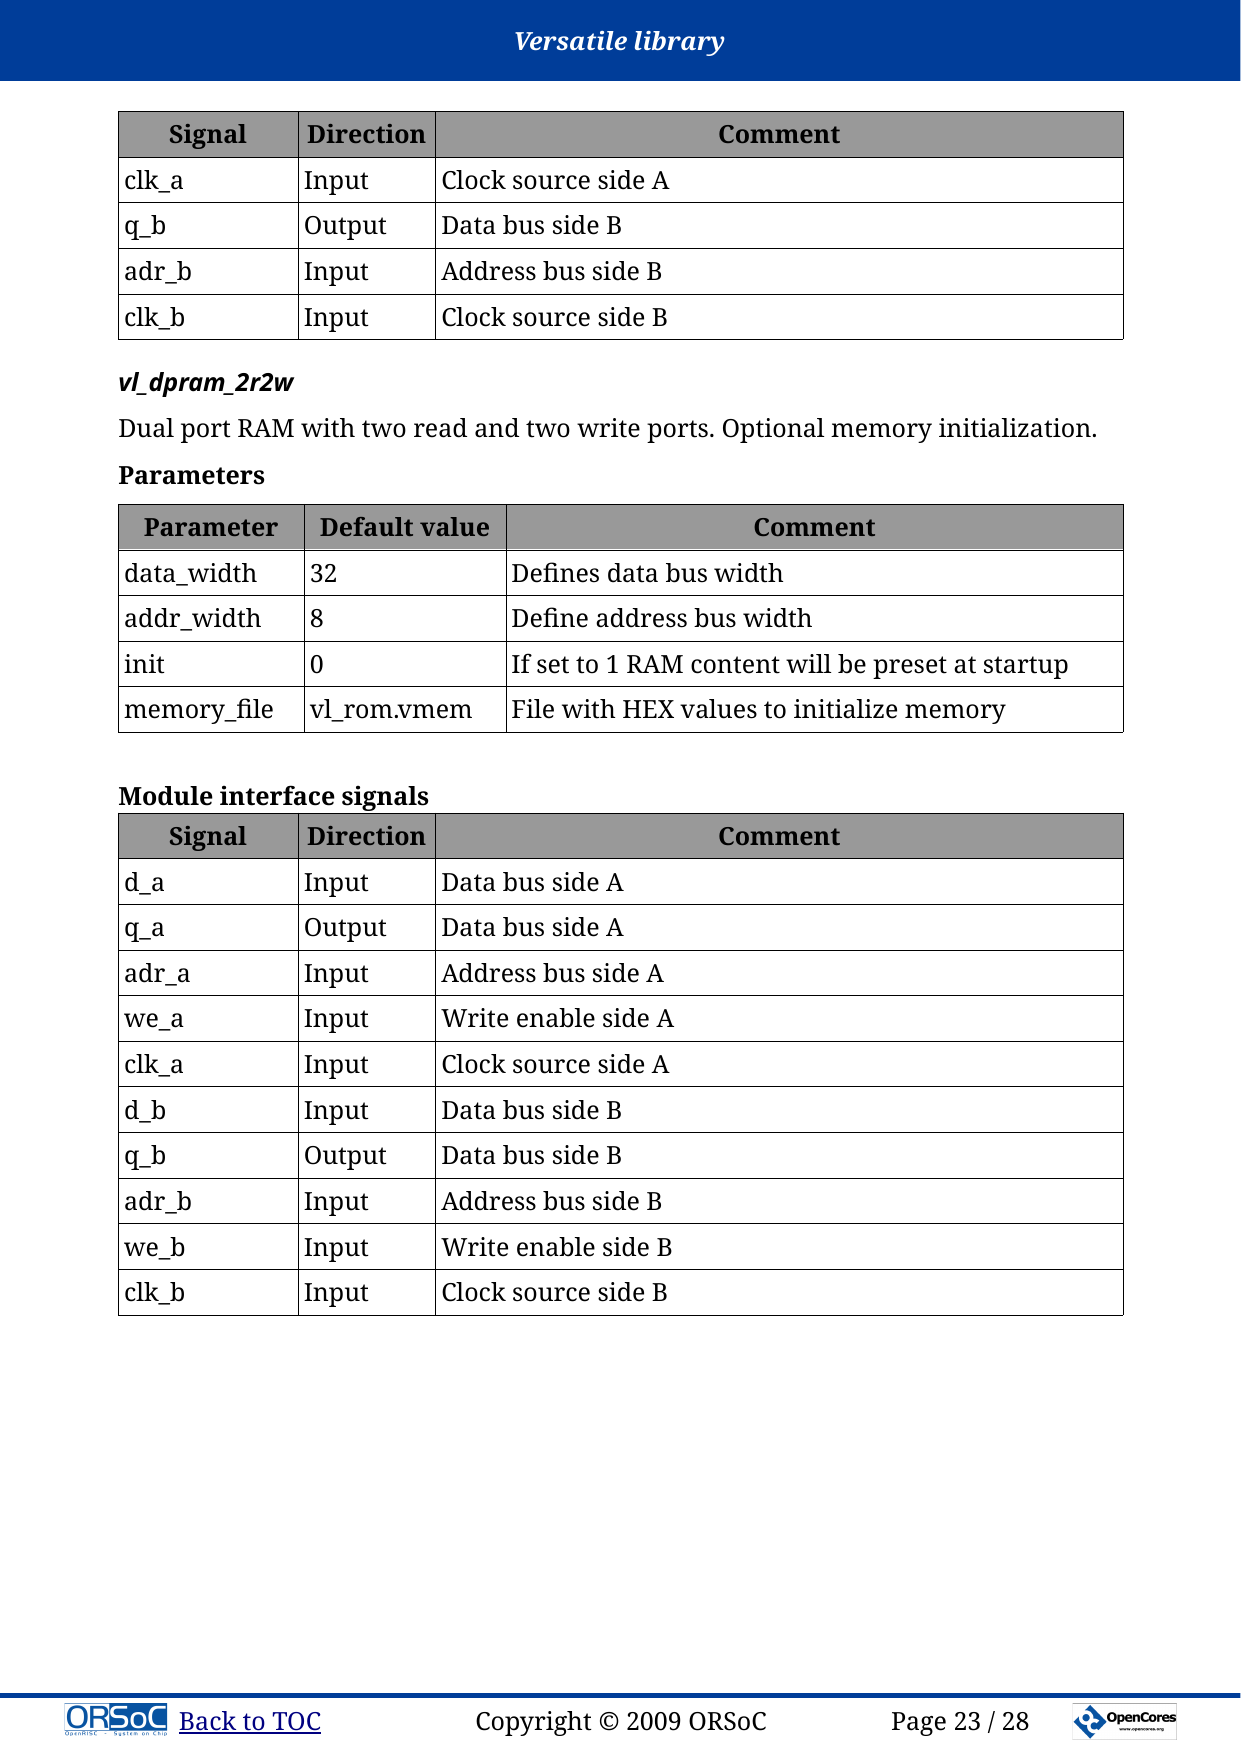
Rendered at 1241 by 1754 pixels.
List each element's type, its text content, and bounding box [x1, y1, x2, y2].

table_cell clk_a [119, 1042, 298, 1086]
table_cell Data bus side B [436, 1087, 1123, 1132]
table_header Signal [119, 112, 298, 157]
table_cell Address bus side B [436, 249, 1123, 293]
table_cell Write enable side B [436, 1224, 1123, 1269]
table_header Comment [436, 112, 1123, 157]
table_cell Input [299, 996, 435, 1041]
table_cell 0 [305, 642, 506, 686]
table_header Comment [436, 814, 1123, 858]
table_cell Data bus side B [436, 203, 1123, 248]
table_header Direction [299, 112, 435, 157]
picture [1072, 1703, 1177, 1740]
table_cell adr_a [119, 951, 298, 995]
table_header Default value [305, 505, 506, 549]
table_cell q_b [119, 1133, 298, 1178]
table_cell Input [299, 249, 435, 293]
table_cell Output [299, 1133, 435, 1178]
table_cell Define address bus width [507, 596, 1123, 641]
table_cell File with HEX values to initialize memory [507, 687, 1123, 732]
table_cell adr_b [119, 1179, 298, 1223]
table_cell init [119, 642, 304, 686]
table_cell Clock source side A [436, 1042, 1123, 1086]
text Parameters [118, 457, 1122, 491]
table_cell Input [299, 158, 435, 202]
text Dual port RAM with two read and two write ports. Optional memory initialization. [118, 411, 1122, 445]
table_header Signal [119, 814, 298, 858]
table_cell d_a [119, 859, 298, 904]
table_cell Write enable side A [436, 996, 1123, 1041]
table_header Parameter [119, 505, 304, 549]
table_cell Input [299, 1042, 435, 1086]
table_cell Defines data bus width [507, 551, 1123, 595]
table_cell vl_rom.vmem [305, 687, 506, 732]
table_cell clk_a [119, 158, 298, 202]
table_cell adr_b [119, 249, 298, 293]
table_cell 32 [305, 551, 506, 595]
table_cell Data bus side A [436, 905, 1123, 949]
table_cell we_b [119, 1224, 298, 1269]
table_cell Input [299, 1270, 435, 1314]
table_cell d_b [119, 1087, 298, 1132]
table_cell Output [299, 203, 435, 248]
table_cell Input [299, 1224, 435, 1269]
table_cell q_b [119, 203, 298, 248]
table_cell Clock source side A [436, 158, 1123, 202]
subtitle vl_dpram_2r2w [118, 364, 1122, 398]
table_cell Input [299, 1179, 435, 1223]
table_cell addr_width [119, 596, 304, 641]
table_cell Clock source side B [436, 295, 1123, 339]
table_cell Input [299, 951, 435, 995]
text Module interface signals [118, 779, 1122, 813]
table_cell Input [299, 859, 435, 904]
table_cell Input [299, 1087, 435, 1132]
table_cell q_a [119, 905, 298, 949]
table_header Comment [507, 505, 1123, 549]
table_cell Output [299, 905, 435, 949]
table_cell Address bus side A [436, 951, 1123, 995]
table_header Direction [299, 814, 435, 858]
table_cell clk_b [119, 1270, 298, 1314]
table_cell clk_b [119, 295, 298, 339]
table_cell we_a [119, 996, 298, 1041]
table_cell Input [299, 295, 435, 339]
table_cell Data bus side A [436, 859, 1123, 904]
table_cell 8 [305, 596, 506, 641]
table_cell Data bus side B [436, 1133, 1123, 1178]
table_cell memory_file [119, 687, 304, 732]
table_cell Address bus side B [436, 1179, 1123, 1223]
table_cell Clock source side B [436, 1270, 1123, 1314]
table_cell If set to 1 RAM content will be preset at startup [507, 642, 1123, 686]
picture [64, 1703, 168, 1736]
table_cell data_width [119, 551, 304, 595]
